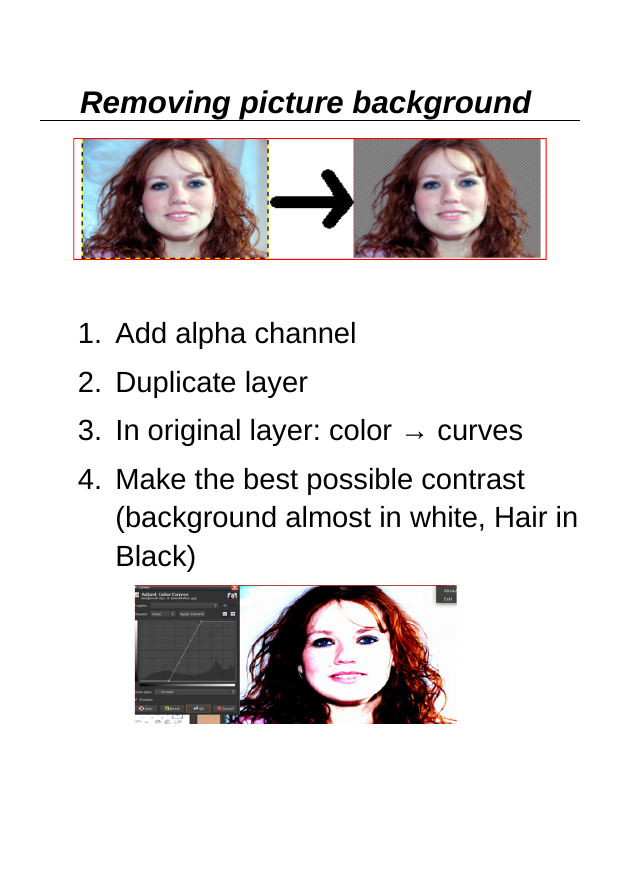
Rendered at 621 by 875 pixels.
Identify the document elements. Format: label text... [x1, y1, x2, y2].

subtitle Removing picture background [40, 84, 580, 120]
picture [73, 138, 547, 260]
list In original layer: color → curves [78, 413, 580, 447]
list Duplicate layer [78, 365, 580, 398]
list Add alpha channel [78, 316, 580, 350]
picture [134, 585, 457, 724]
list Make the best possible contrast (background almost in white, Hair in Black) [78, 462, 580, 796]
